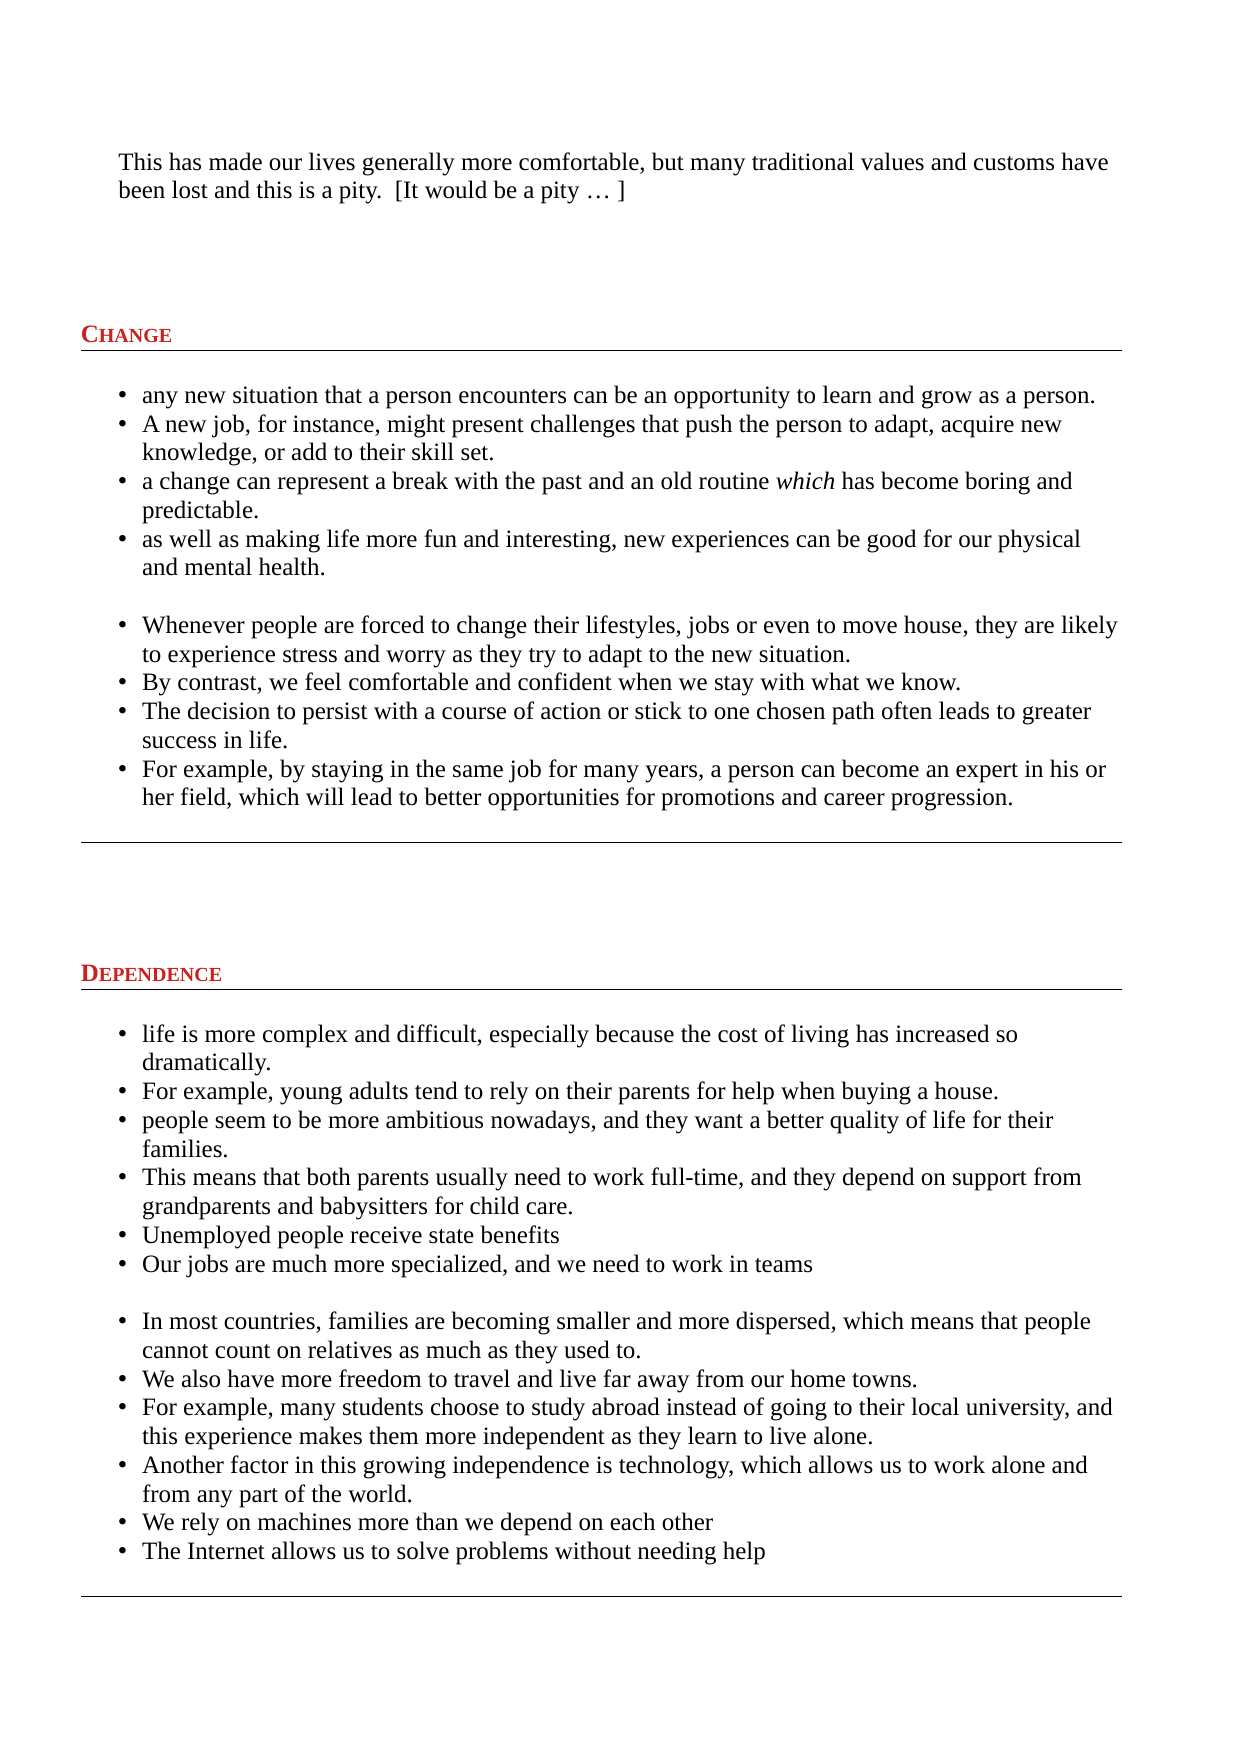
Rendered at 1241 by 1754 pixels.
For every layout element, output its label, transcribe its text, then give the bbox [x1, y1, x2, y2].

list For example, by staying in the same job for many years, a person can become an expert in his or her field, which will lead to better opportunities for promotions and career progression. [118, 754, 1122, 811]
list We also have more freedom to travel and live far away from our home towns. [118, 1364, 1122, 1392]
subtitle Dependence [81, 958, 1122, 989]
list For example, many students choose to study abroad instead of going to their local university, and this experience makes them more independent as they learn to live alone. [118, 1392, 1122, 1450]
subtitle Change [81, 319, 1122, 350]
list For example, young adults tend to rely on their parents for help when buying a house. [118, 1076, 1122, 1105]
list The decision to persist with a course of action or stick to one chosen path often leads to greater success in life. [118, 696, 1122, 754]
list life is more complex and difficult, especially because the cost of living has increased so dramatically. [118, 1019, 1122, 1076]
list as well as making life more fun and interesting, new experiences can be good for our physical and mental health. [118, 524, 1122, 581]
list This means that both parents usually need to work full-time, and they depend on support from grandparents and babysitters for child care. [118, 1162, 1122, 1220]
list In most countries, families are becoming smaller and more dispersed, which means that people cannot count on relatives as much as they used to. [118, 1306, 1122, 1364]
text This has made our lives generally more comfortable, but many traditional values and customs have been lost and this is a pity. [It would be a pity … ] [118, 147, 1122, 204]
list We rely on machines more than we depend on each other [118, 1507, 1122, 1536]
list any new situation that a person encounters can be an opportunity to learn and grow as a person. [118, 380, 1122, 409]
list By contrast, we feel comfortable and confident when we stay with what we know. [118, 667, 1122, 696]
list The Internet allows us to solve problems without needing help [118, 1536, 1122, 1565]
list Our jobs are much more specialized, and we need to work in teams [118, 1249, 1122, 1277]
list Whenever people are forced to change their lifestyles, jobs or even to move house, they are likely to experience stress and worry as they try to adapt to the new situation. [118, 610, 1122, 667]
list Another factor in this growing independence is technology, which allows us to work alone and from any part of the world. [118, 1450, 1122, 1507]
list a change can represent a break with the past and an old routine which has become boring and predictable. [118, 466, 1122, 524]
list A new job, for instance, might present challenges that push the person to adapt, acquire new knowledge, or add to their skill set. [118, 409, 1122, 466]
list Unemployed people receive state benefits [118, 1220, 1122, 1249]
list people seem to be more ambitious nowadays, and they want a better quality of life for their families. [118, 1105, 1122, 1162]
